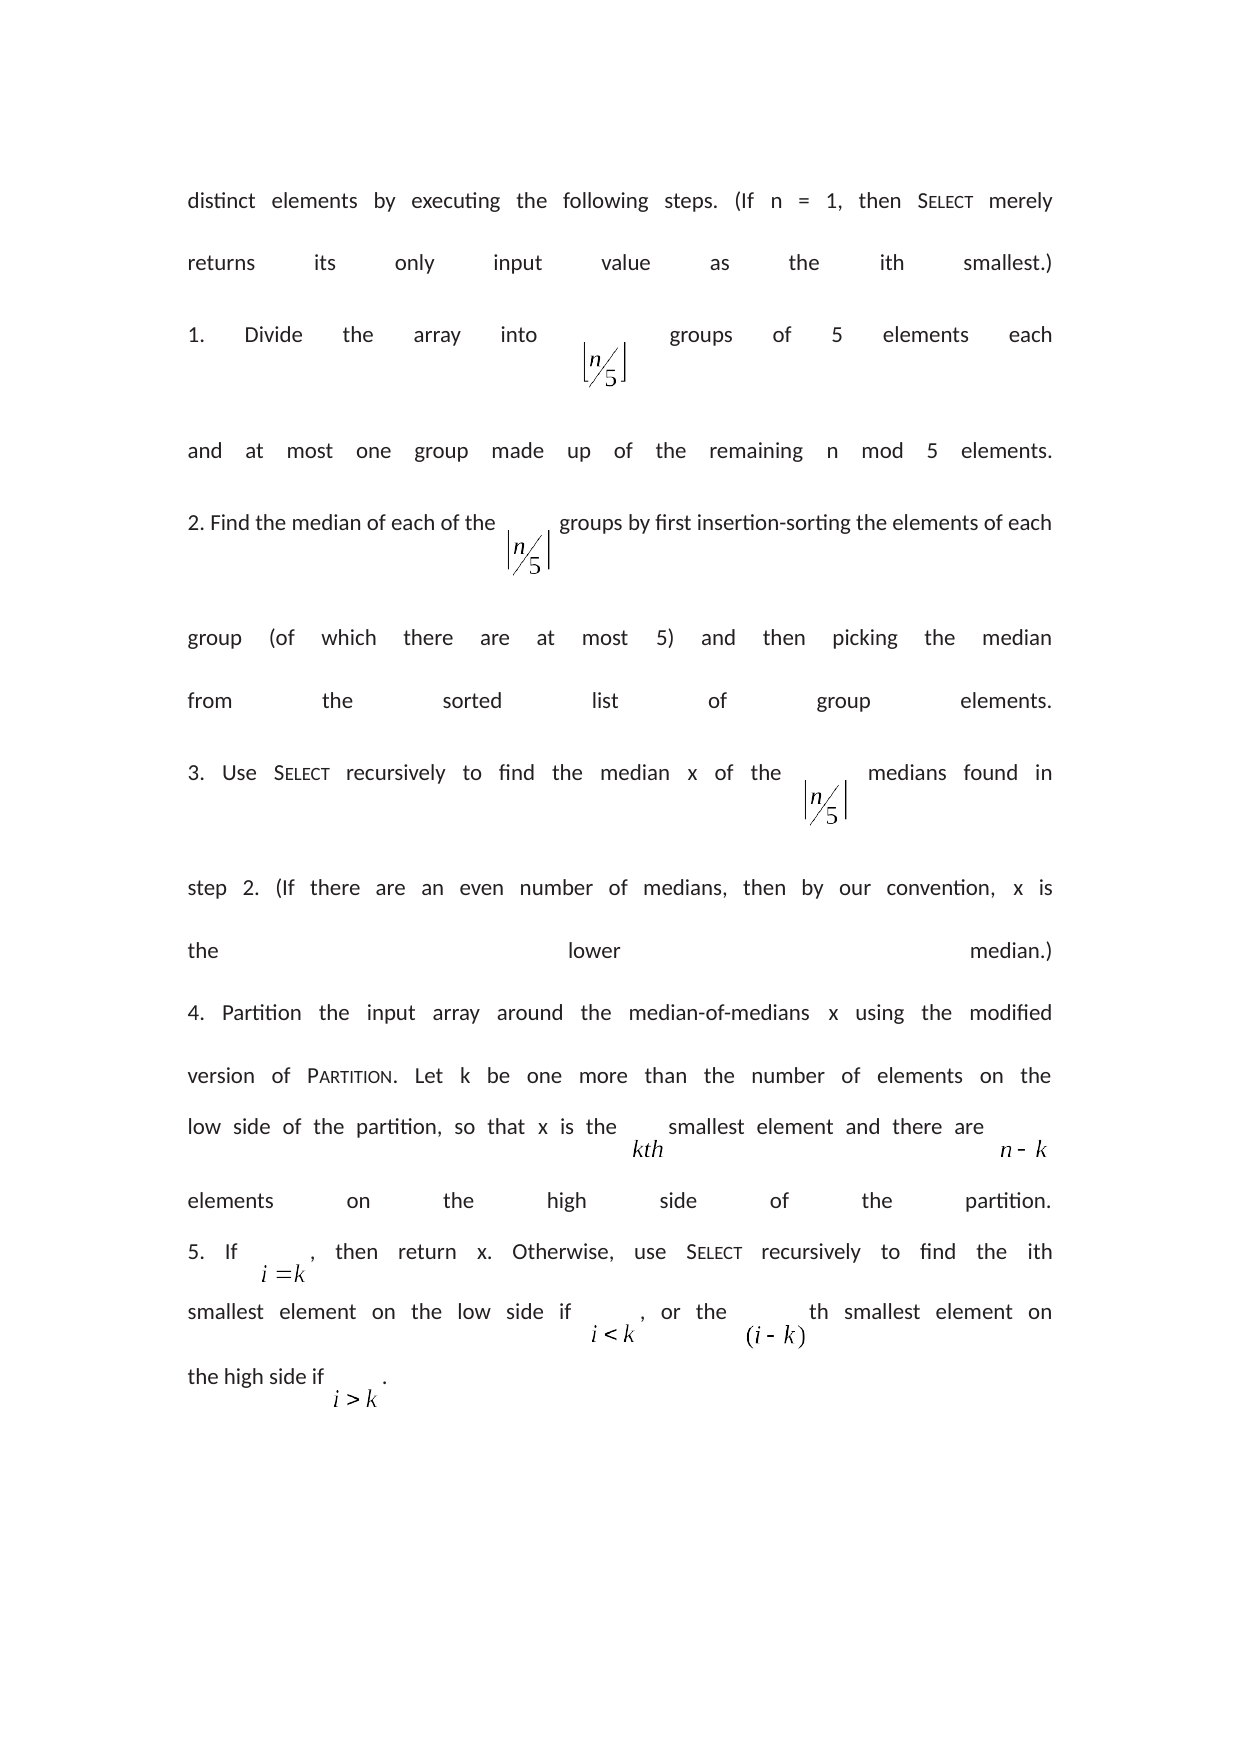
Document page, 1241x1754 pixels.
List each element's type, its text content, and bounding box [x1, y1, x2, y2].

text distinct elements by executing the following steps. (If n = 1, then SELECT merely returns its only input value as the ith smallest.) 1. Divide the array into groups of 5 elements each and at most one group made up of the remaining n mod 5 elements. 2. Find the median of each of the groups by first insertion-sorting the elements of each group (of which there are at most 5) and then picking the median from the sorted list of group elements. 3. Use SELECT recursively to find the median x of the medians found in step 2. (If there are an even number of medians, then by our convention, x is the lower median.) 4. Partition the input array around the median-of-medians x using the modified version of PARTITION. Let k be one more than the number of elements on the low side of the partition, so that x is the smallest element and there are elements on the high side of the partition. 5. If , then return x. Otherwise, use SELECT recursively to find the ith smallest element on the low side if , or the th smallest element on the high side if . [187, 158, 1053, 1408]
